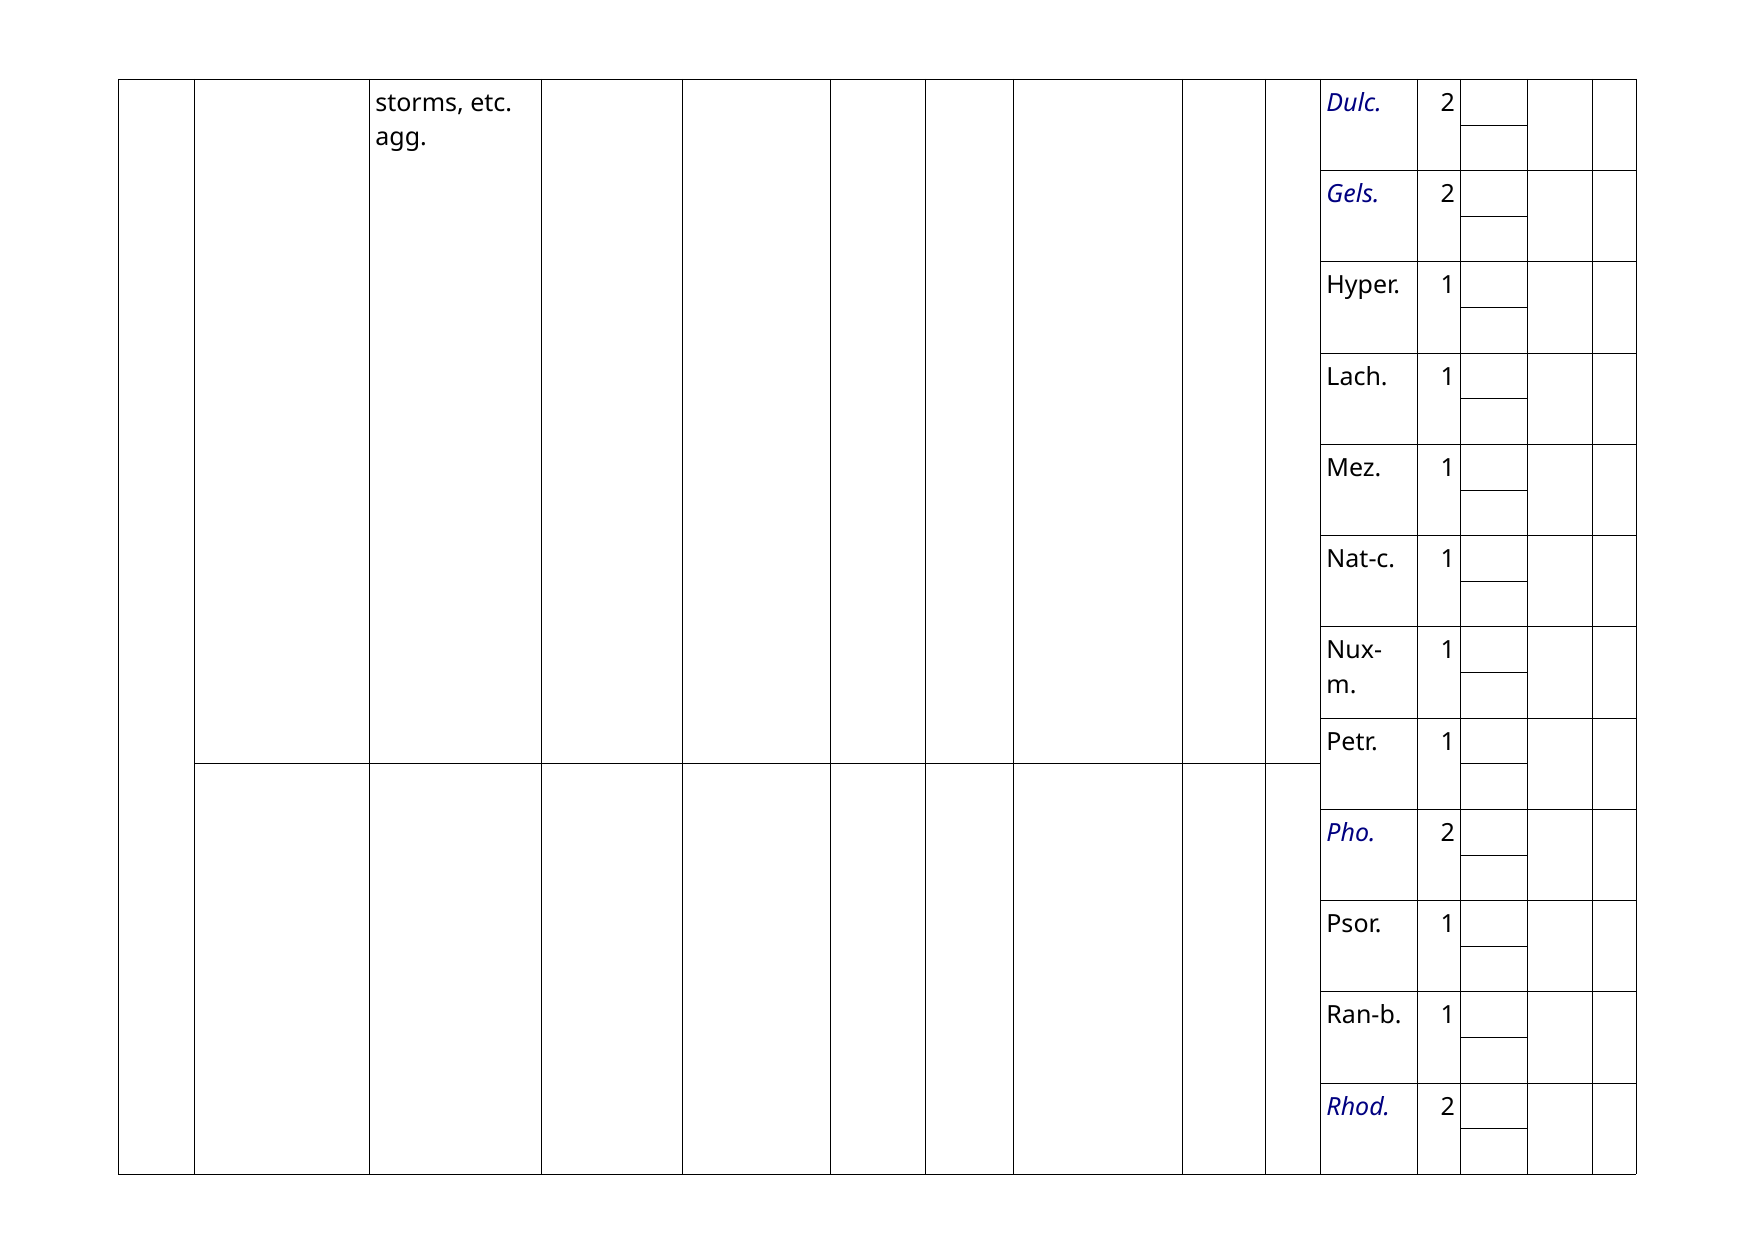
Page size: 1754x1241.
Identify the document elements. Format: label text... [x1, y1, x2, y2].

table_cell [1593, 80, 1636, 170]
table_cell [1528, 901, 1592, 991]
table_cell [195, 764, 369, 1174]
table_cell [1461, 810, 1527, 854]
table_cell [1528, 80, 1592, 170]
table_cell 1 [1418, 719, 1460, 809]
table_cell [1593, 354, 1636, 444]
table_cell storms, etc. agg. [370, 80, 541, 763]
table_cell [1528, 171, 1592, 261]
table_cell [1528, 810, 1592, 900]
table_cell [1593, 445, 1636, 535]
table_cell [1183, 764, 1265, 1174]
table_cell [542, 80, 682, 763]
table_cell [1461, 262, 1527, 307]
table_cell 1 [1418, 901, 1460, 991]
table_cell [1593, 171, 1636, 261]
table_cell Petr. [1321, 719, 1417, 809]
table_cell [195, 80, 369, 763]
table_cell 1 [1418, 262, 1460, 353]
table_cell Psor. [1321, 901, 1417, 991]
table_cell 1 [1418, 354, 1460, 444]
table_cell [1461, 126, 1527, 170]
table_cell [1461, 1038, 1527, 1083]
table_cell [831, 80, 925, 763]
table_cell [926, 764, 1013, 1174]
table_cell [1593, 901, 1636, 991]
table_cell Mez. [1321, 445, 1417, 535]
table_cell Nux-m. [1321, 627, 1417, 718]
table_cell [1528, 445, 1592, 535]
table_cell [1593, 810, 1636, 900]
table_cell [370, 764, 541, 1174]
table_cell [542, 764, 682, 1174]
table_cell [1528, 627, 1592, 718]
table_cell [1461, 856, 1527, 900]
table_cell [1461, 947, 1527, 991]
table_cell [1593, 262, 1636, 353]
table_cell [1461, 399, 1527, 444]
table_cell [926, 80, 1013, 763]
table_cell [1461, 491, 1527, 535]
table_cell [1183, 80, 1265, 763]
table_cell 2 [1418, 810, 1460, 900]
table_cell [1461, 673, 1527, 718]
table_cell 1 [1418, 992, 1460, 1083]
table_cell [1461, 582, 1527, 626]
table_cell 2 [1418, 80, 1460, 170]
table_cell [1461, 1084, 1527, 1128]
table_cell [1461, 308, 1527, 353]
table_cell [1014, 764, 1182, 1174]
table_cell [1461, 992, 1527, 1037]
table_cell [1014, 80, 1182, 763]
table_cell Dulc. [1321, 80, 1417, 170]
table_cell [1461, 719, 1527, 763]
table_cell [1461, 171, 1527, 216]
table_cell [1528, 536, 1592, 626]
table_cell Rhod. [1321, 1084, 1417, 1174]
table_cell Ran-b. [1321, 992, 1417, 1083]
table_cell Pho. [1321, 810, 1417, 900]
table_cell [1528, 354, 1592, 444]
table_cell 2 [1418, 1084, 1460, 1174]
table_cell [119, 80, 194, 1174]
table_cell [1461, 80, 1527, 124]
table_cell Nat-c. [1321, 536, 1417, 626]
table_cell [1461, 1129, 1527, 1174]
table_cell 1 [1418, 536, 1460, 626]
table_cell Lach. [1321, 354, 1417, 444]
table_cell Gels. [1321, 171, 1417, 261]
table_cell [1593, 992, 1636, 1083]
table_cell 2 [1418, 171, 1460, 261]
table_cell [683, 764, 830, 1174]
table_cell [1528, 992, 1592, 1083]
table_cell [1461, 764, 1527, 809]
table_cell [1593, 627, 1636, 718]
table_cell [1461, 445, 1527, 489]
table_cell [1461, 354, 1527, 398]
table_cell Hyper. [1321, 262, 1417, 353]
table_cell [1266, 764, 1320, 1174]
table_cell [1528, 1084, 1592, 1174]
table_cell [1461, 627, 1527, 672]
table_cell [1461, 536, 1527, 581]
table_cell [1593, 536, 1636, 626]
table_cell [683, 80, 830, 763]
table_cell [1528, 262, 1592, 353]
table_cell [1461, 901, 1527, 946]
table_cell 1 [1418, 627, 1460, 718]
table_cell [1593, 719, 1636, 809]
table_cell 1 [1418, 445, 1460, 535]
table_cell [1528, 719, 1592, 809]
table_cell [1593, 1084, 1636, 1174]
table_cell [1461, 217, 1527, 261]
table_cell [1266, 80, 1320, 763]
table_cell [831, 764, 925, 1174]
